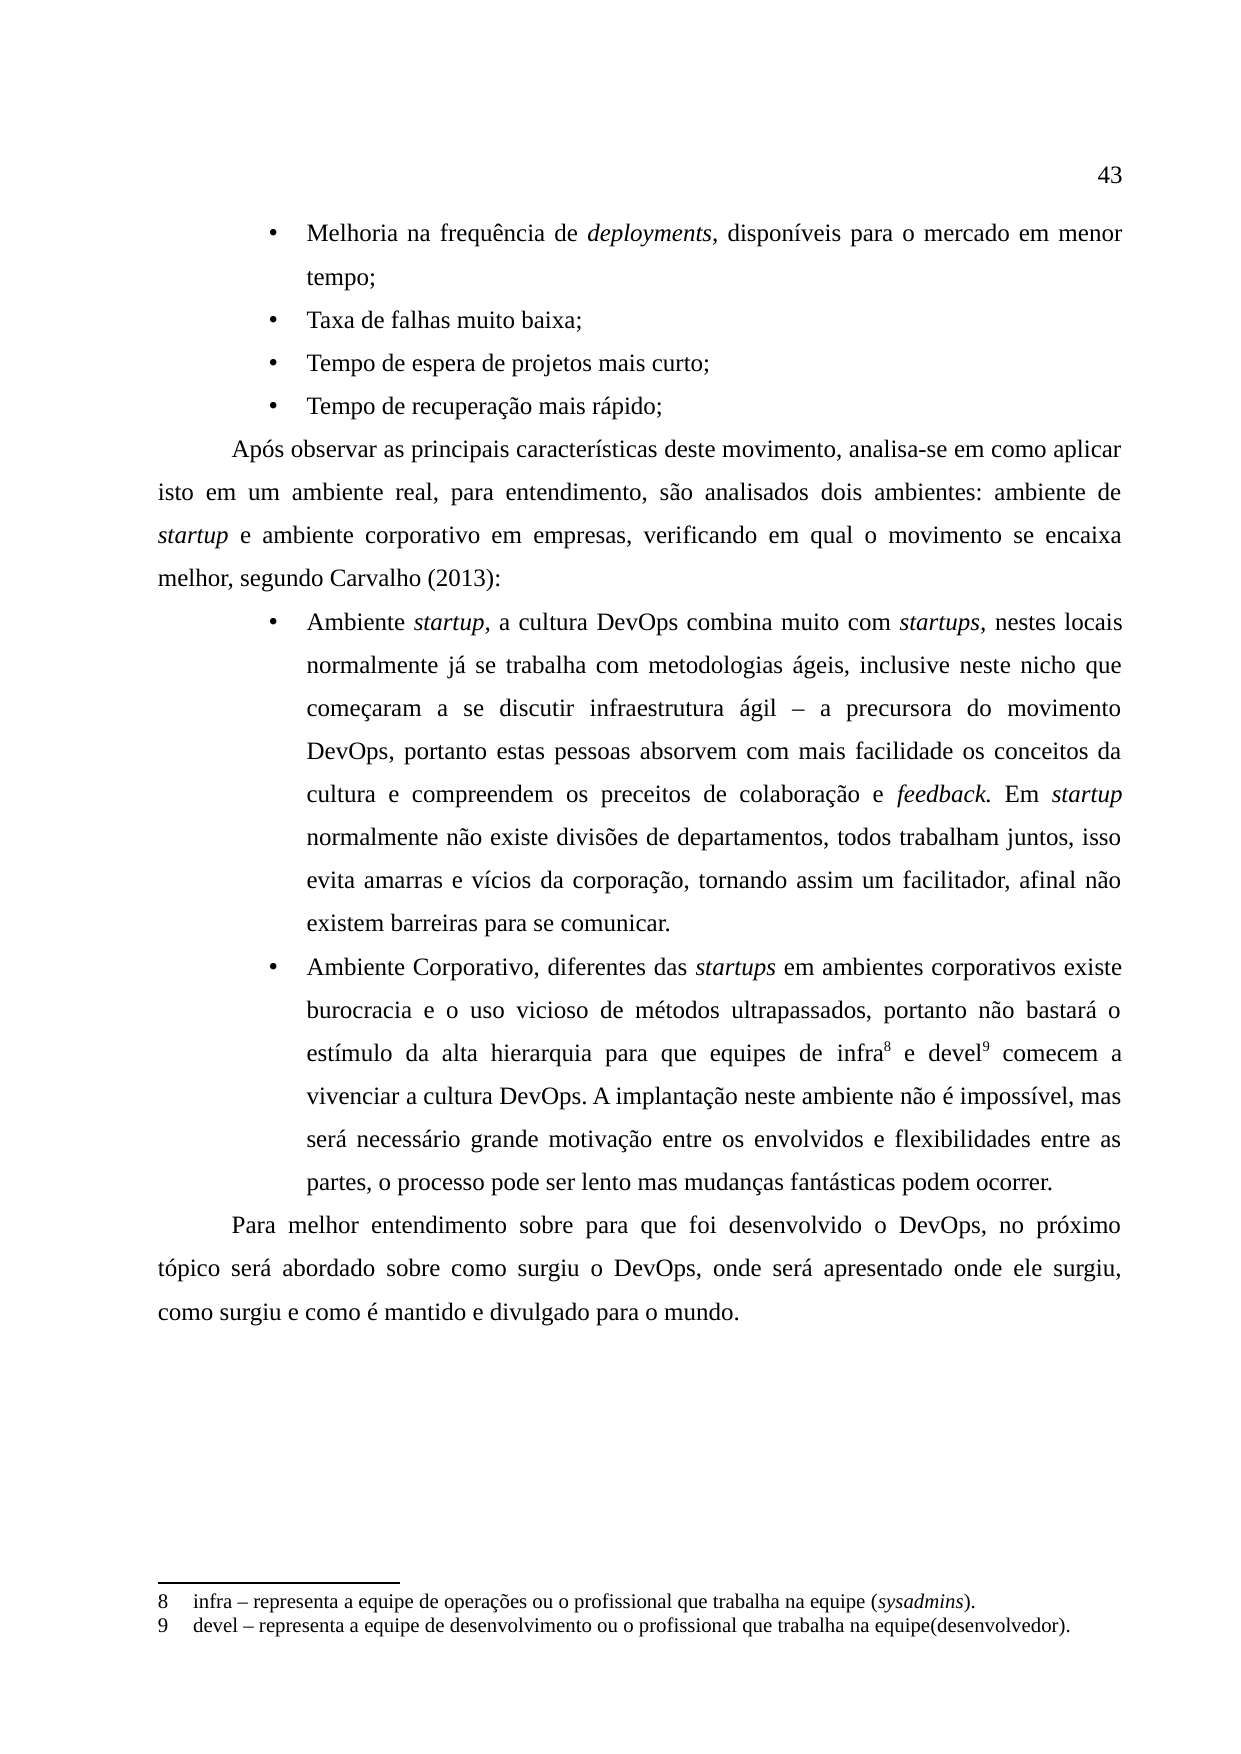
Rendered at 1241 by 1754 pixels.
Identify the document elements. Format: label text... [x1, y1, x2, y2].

list Melhoria na frequência de deployments, disponíveis para o mercado em menor tempo; [269, 218, 1122, 290]
text Para melhor entendimento sobre para que foi desenvolvido o DevOps, no próximo tópico será abordado sobre como surgiu o DevOps, onde será apresentado onde ele surgiu, como surgiu e como é mantido e divulgado para o mundo. [158, 1210, 1122, 1325]
list Taxa de falhas muito baixa; [269, 305, 1122, 333]
list infra – representa a equipe de operações ou o profissional que trabalha na equipe (sysadmins). [158, 1589, 1122, 1613]
list devel – representa a equipe de desenvolvimento ou o profissional que trabalha na equipe(desenvolvedor). [158, 1613, 1122, 1637]
list Tempo de recuperação mais rápido; [269, 391, 1122, 420]
list Tempo de espera de projetos mais curto; [269, 348, 1122, 377]
text Após observar as principais características deste movimento, analisa-se em como aplicar isto em um ambiente real, para entendimento, são analisados dois ambientes: ambiente de startup e ambiente corporativo em empresas, verificando em qual o movimento se encaixa melhor, segundo Carvalho (2013): [158, 434, 1122, 592]
list Ambiente Corporativo, diferentes das startups em ambientes corporativos existe burocracia e o uso vicioso de métodos ultrapassados, portanto não bastará o estímulo da alta hierarquia para que equipes de infra e devel comecem a vivenciar a cultura DevOps. A implantação neste ambiente não é impossível, mas será necessário grande motivação entre os envolvidos e flexibilidades entre as partes, o processo pode ser lento mas mudanças fantásticas podem ocorrer. [269, 952, 1122, 1196]
list Ambiente startup, a cultura DevOps combina muito com startups, nestes locais normalmente já se trabalha com metodologias ágeis, inclusive neste nicho que começaram a se discutir infraestrutura ágil – a precursora do movimento DevOps, portanto estas pessoas absorvem com mais facilidade os conceitos da cultura e compreendem os preceitos de colaboração e feedback. Em startup normalmente não existe divisões de departamentos, todos trabalham juntos, isso evita amarras e vícios da corporação, tornando assim um facilitador, afinal não existem barreiras para se comunicar. [269, 607, 1122, 937]
